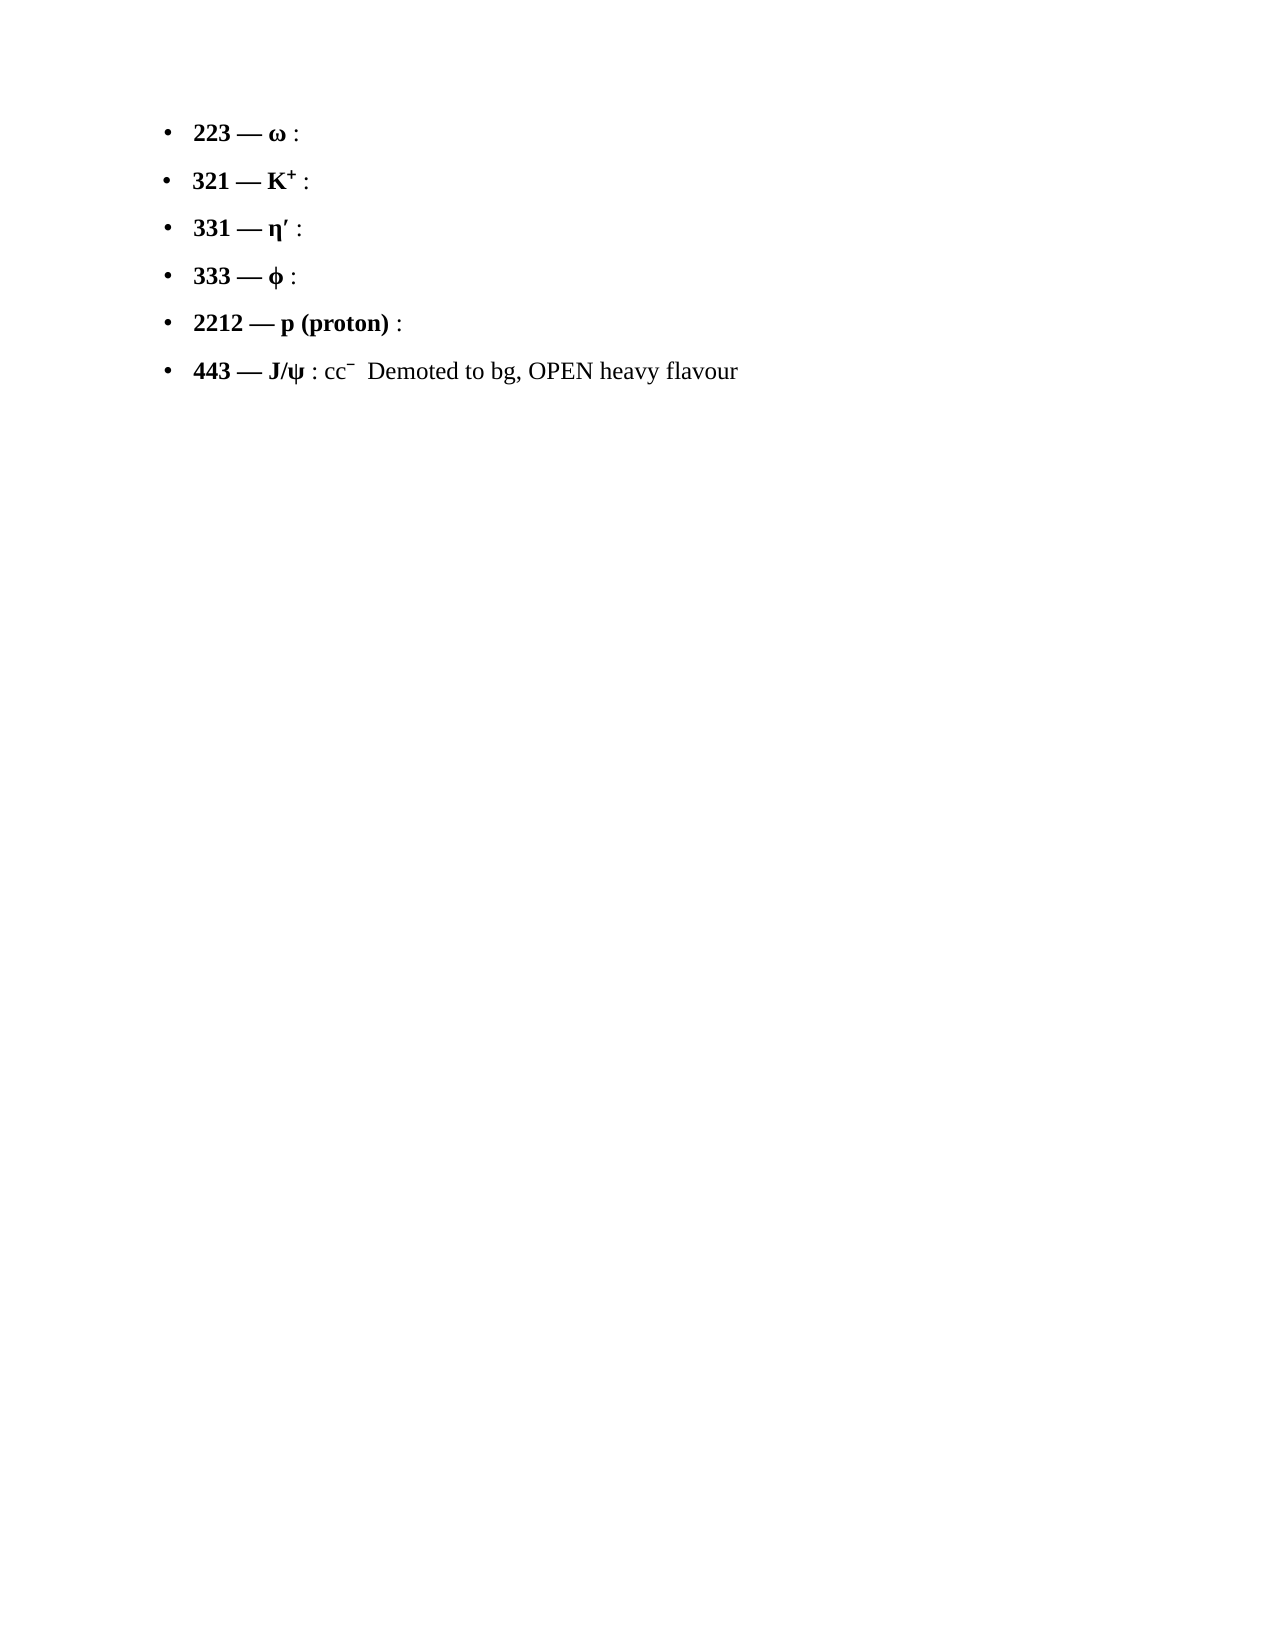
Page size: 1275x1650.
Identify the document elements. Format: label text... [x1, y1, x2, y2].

list 443 — J/ψ : ccˉ Demoted to bg, OPEN heavy flavour [164, 356, 1157, 385]
list 2212 — p (proton) : [164, 308, 1157, 337]
list 331 — η′ : [164, 213, 1157, 242]
list 223 — ω : [164, 118, 1157, 147]
list 321 — K⁺ : [162, 166, 1157, 194]
list 333 — ϕ : [164, 261, 1157, 290]
